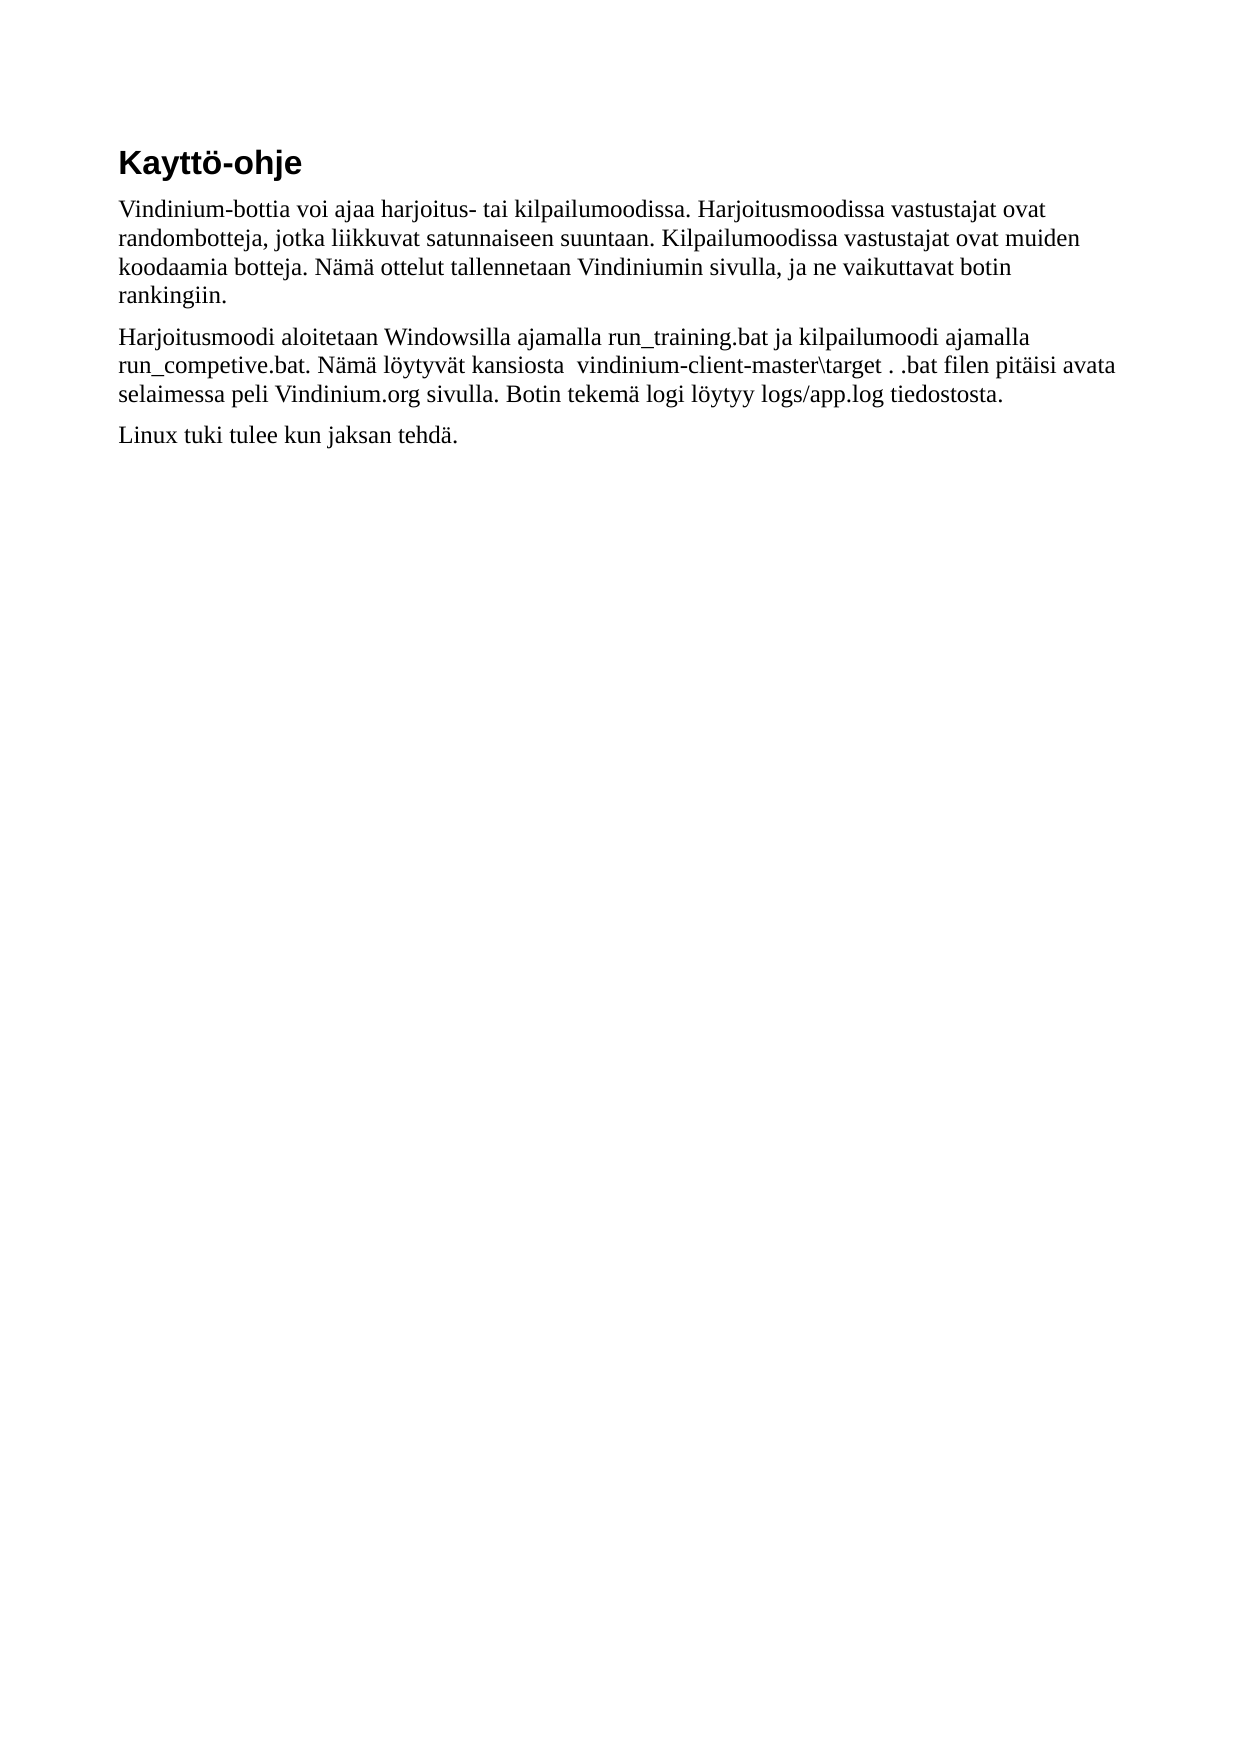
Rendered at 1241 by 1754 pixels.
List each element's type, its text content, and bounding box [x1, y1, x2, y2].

text Vindinium-bottia voi ajaa harjoitus- tai kilpailumoodissa. Harjoitusmoodissa vastustajat ovat randombotteja, jotka liikkuvat satunnaiseen suuntaan. Kilpailumoodissa vastustajat ovat muiden koodaamia botteja. Nämä ottelut tallennetaan Vindiniumin sivulla, ja ne vaikuttavat botin rankingiin. [118, 194, 1122, 309]
text Linux tuki tulee kun jaksan tehdä. [118, 421, 1122, 449]
subtitle Kayttö-ohje [118, 143, 1122, 182]
text Harjoitusmoodi aloitetaan Windowsilla ajamalla run_training.bat ja kilpailumoodi ajamalla run_competive.bat. Nämä löytyvät kansiosta vindinium-client-master\target . .bat filen pitäisi avata selaimessa peli Vindinium.org sivulla. Botin tekemä logi löytyy logs/app.log tiedostosta. [118, 322, 1122, 408]
